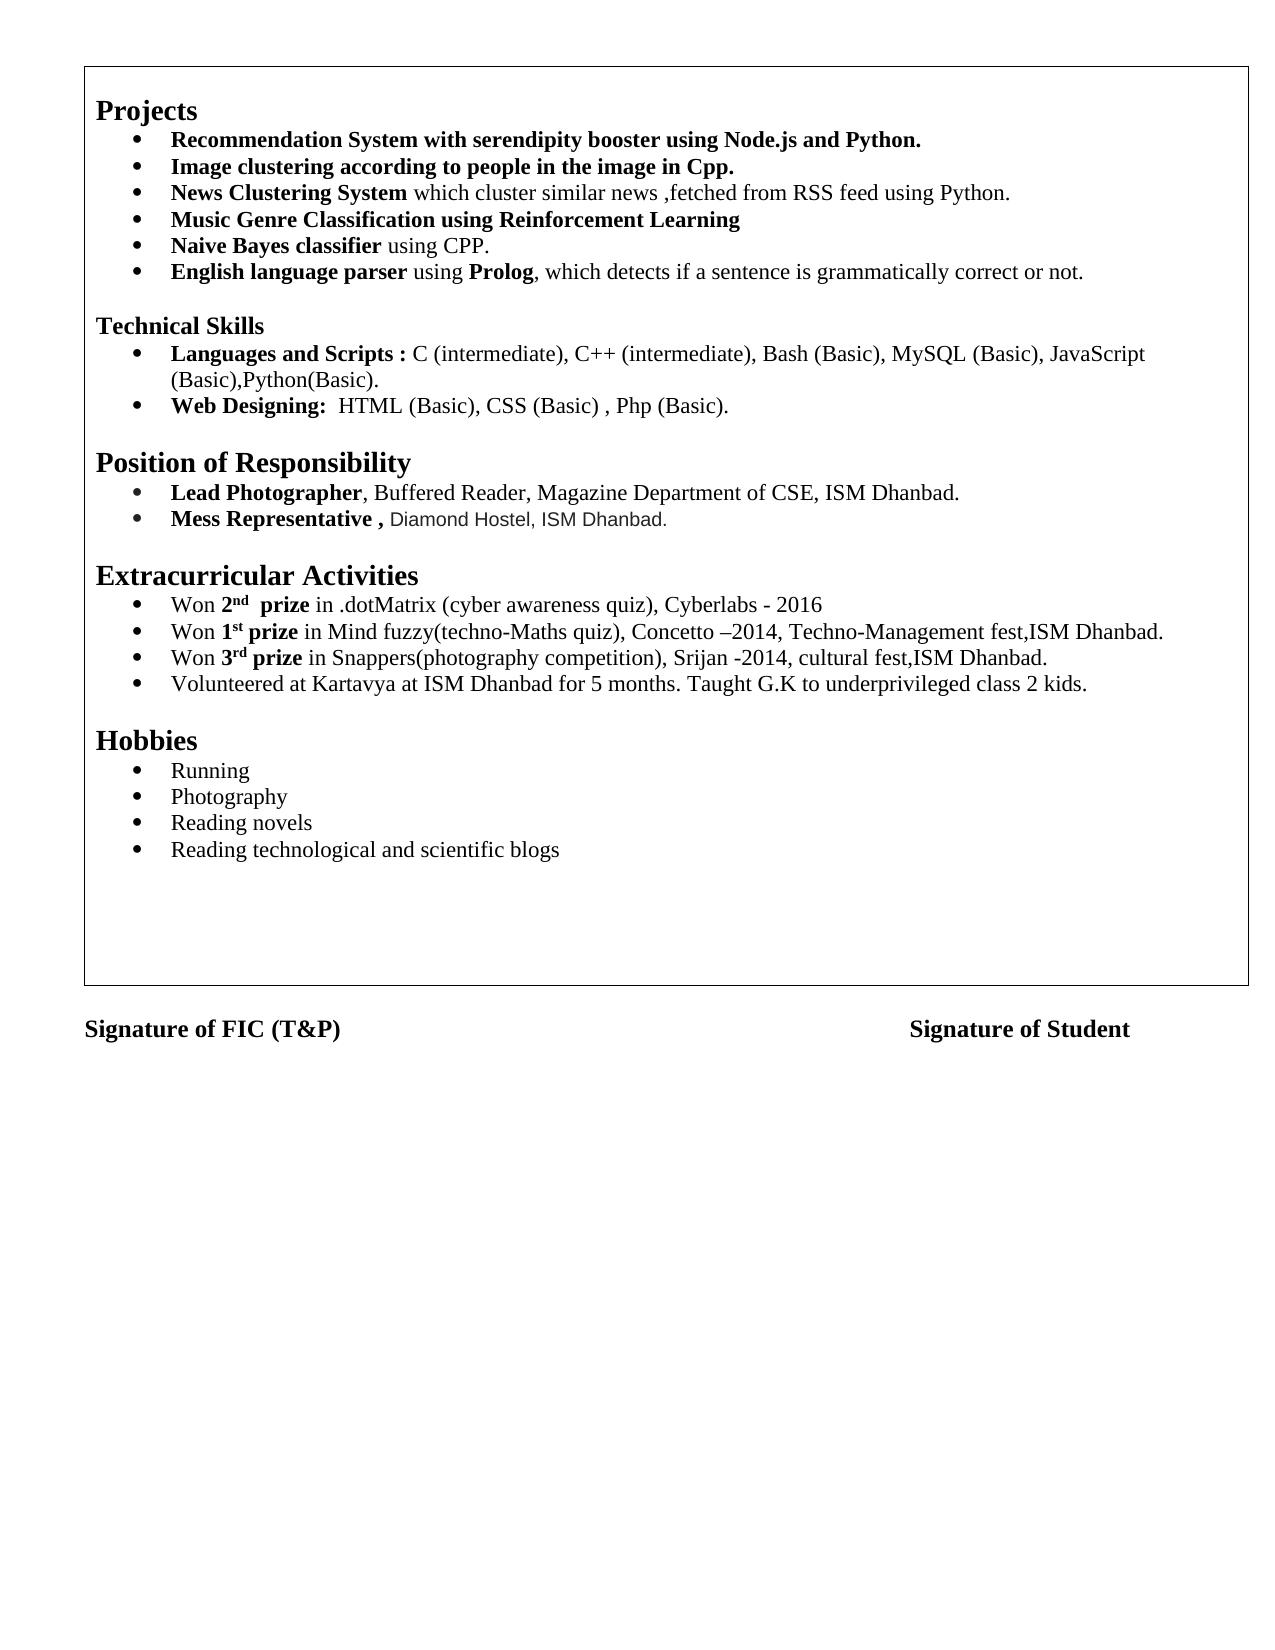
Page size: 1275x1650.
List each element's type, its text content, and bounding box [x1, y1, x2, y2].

text Signature of FIC (T&P) Signature of Student [84, 1014, 1200, 1043]
table_cell Projects Recommendation System with serendipity booster using Node.js and Python. Image clustering according to people in the image in Cpp. News Clustering System which cluster similar news ,fetched from RSS feed using Python. Music Genre Classification using Reinforcement Learning Naive Bayes classifier using CPP. English language parser using Prolog, which detects if a sentence is grammatically correct or not. Technical Skills Languages and Scripts : C (intermediate), C++ (intermediate), Bash (Basic), MySQL (Basic), JavaScript (Basic),Python(Basic). Web Designing: HTML (Basic), CSS (Basic) , Php (Basic). Position of Responsibility Lead Photographer, Buffered Reader, Magazine Department of CSE, ISM Dhanbad. Mess Representative , Diamond Hostel, ISM Dhanbad. Extracurricular Activities Won 2nd prize in .dotMatrix (cyber awareness quiz), Cyberlabs - 2016 Won 1st prize in Mind fuzzy(techno-Maths quiz), Concetto –2014, Techno-Management fest,ISM Dhanbad. Won 3rd prize in Snappers(photography competition), Srijan -2014, cultural fest,ISM Dhanbad. Volunteered at Kartavya at ISM Dhanbad for 5 months. Taught G.K to underprivileged class 2 kids. Hobbies Running Photography Reading novels Reading technological and scientific blogs [85, 67, 1248, 984]
